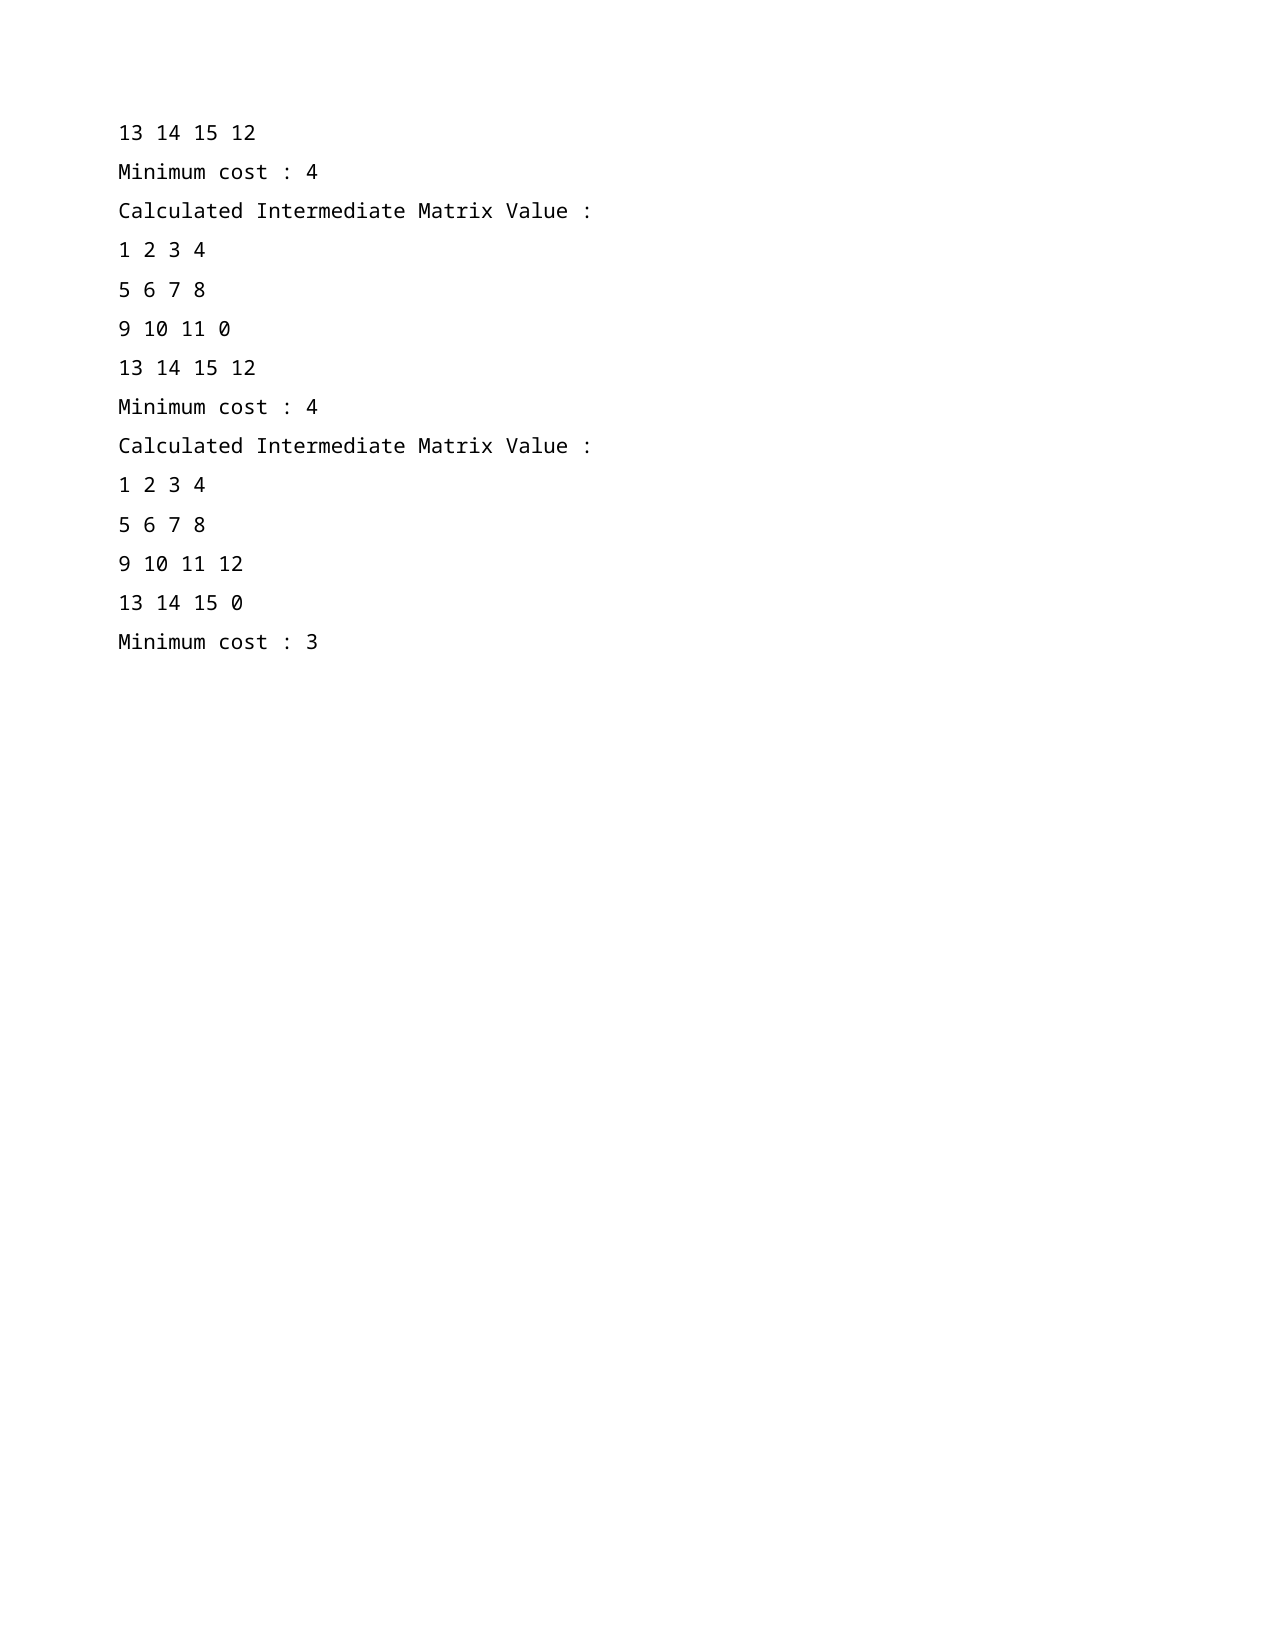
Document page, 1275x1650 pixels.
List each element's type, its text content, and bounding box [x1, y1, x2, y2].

text 13 14 15 0 [118, 588, 1157, 617]
text 5 6 7 8 [118, 510, 1157, 538]
text 1 2 3 4 [118, 236, 1157, 264]
text Calculated Intermediate Matrix Value : [118, 431, 1157, 460]
text 1 2 3 4 [118, 471, 1157, 499]
text Minimum cost : 3 [118, 627, 1157, 656]
text Calculated Intermediate Matrix Value : [118, 196, 1157, 225]
text 9 10 11 0 [118, 314, 1157, 342]
text 13 14 15 12 [118, 118, 1157, 147]
text 5 6 7 8 [118, 275, 1157, 303]
text 9 10 11 12 [118, 549, 1157, 577]
text 13 14 15 12 [118, 353, 1157, 382]
text Minimum cost : 4 [118, 157, 1157, 186]
text Minimum cost : 4 [118, 392, 1157, 421]
